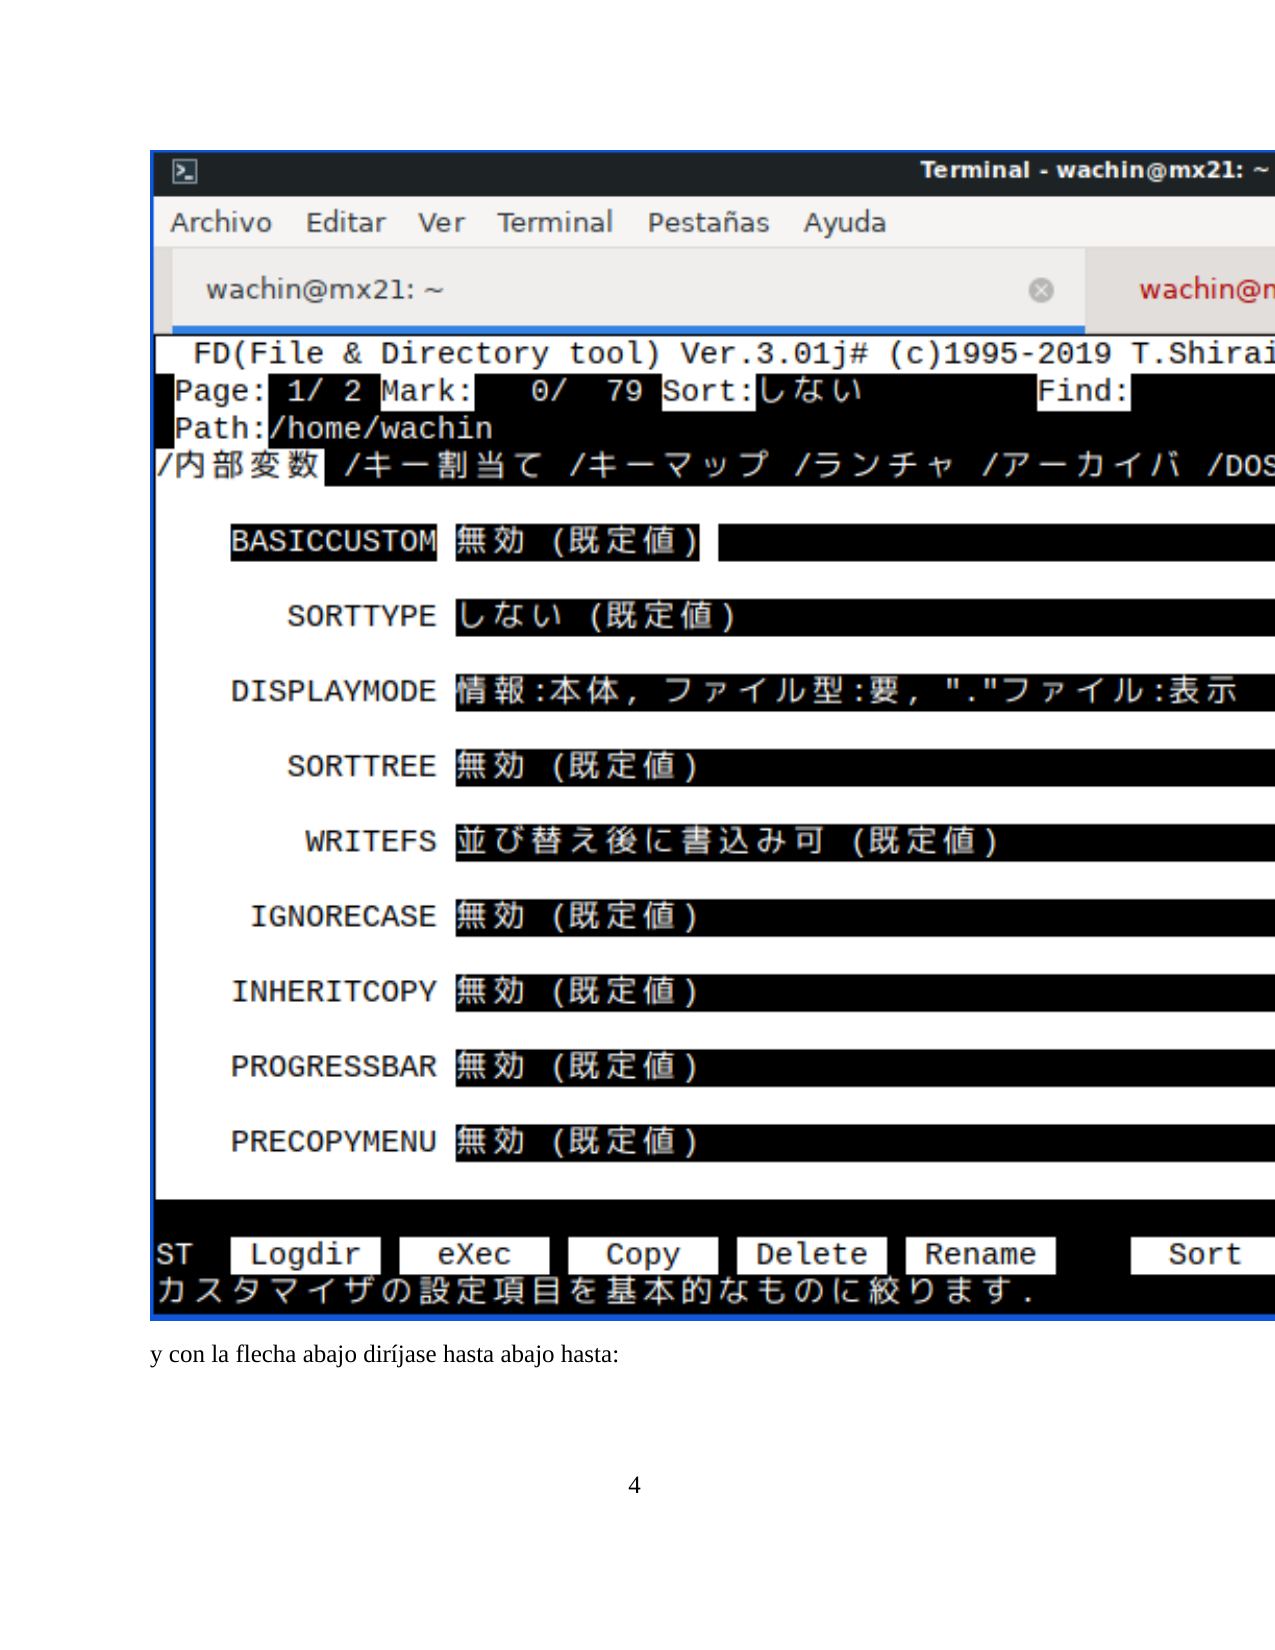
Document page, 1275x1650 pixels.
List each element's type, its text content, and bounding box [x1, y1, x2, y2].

text y con la flecha abajo diríjase hasta abajo hasta: [150, 1339, 1125, 1367]
picture [150, 150, 1275, 1321]
